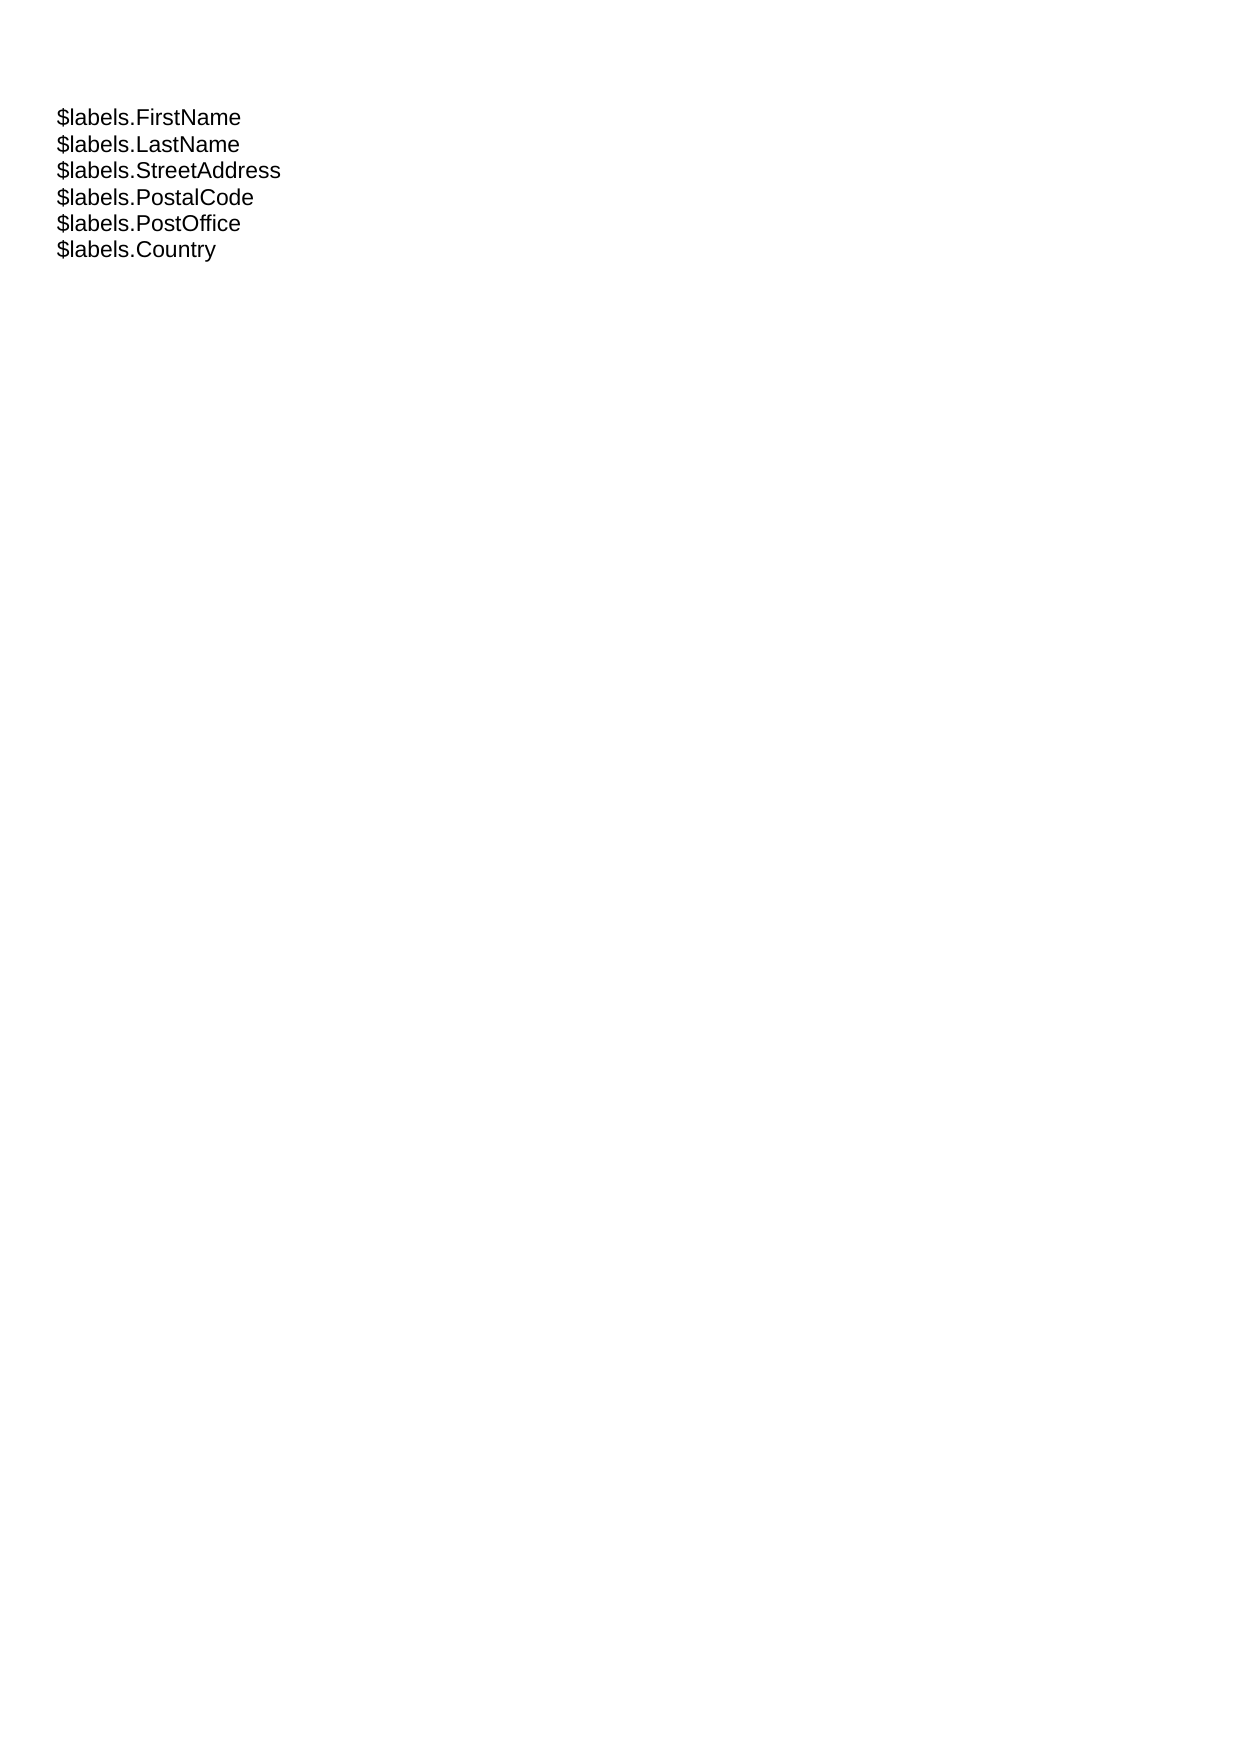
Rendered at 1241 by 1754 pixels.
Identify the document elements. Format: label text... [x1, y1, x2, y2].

table_header [417, 78, 432, 303]
table_header [822, 78, 1197, 303]
table_header [432, 78, 807, 303]
table_header $labels.FirstName $labels.LastName $labels.StreetAddress $labels.PostalCode $labels.PostOffice $labels.Country [42, 78, 417, 303]
table_header [807, 78, 822, 303]
